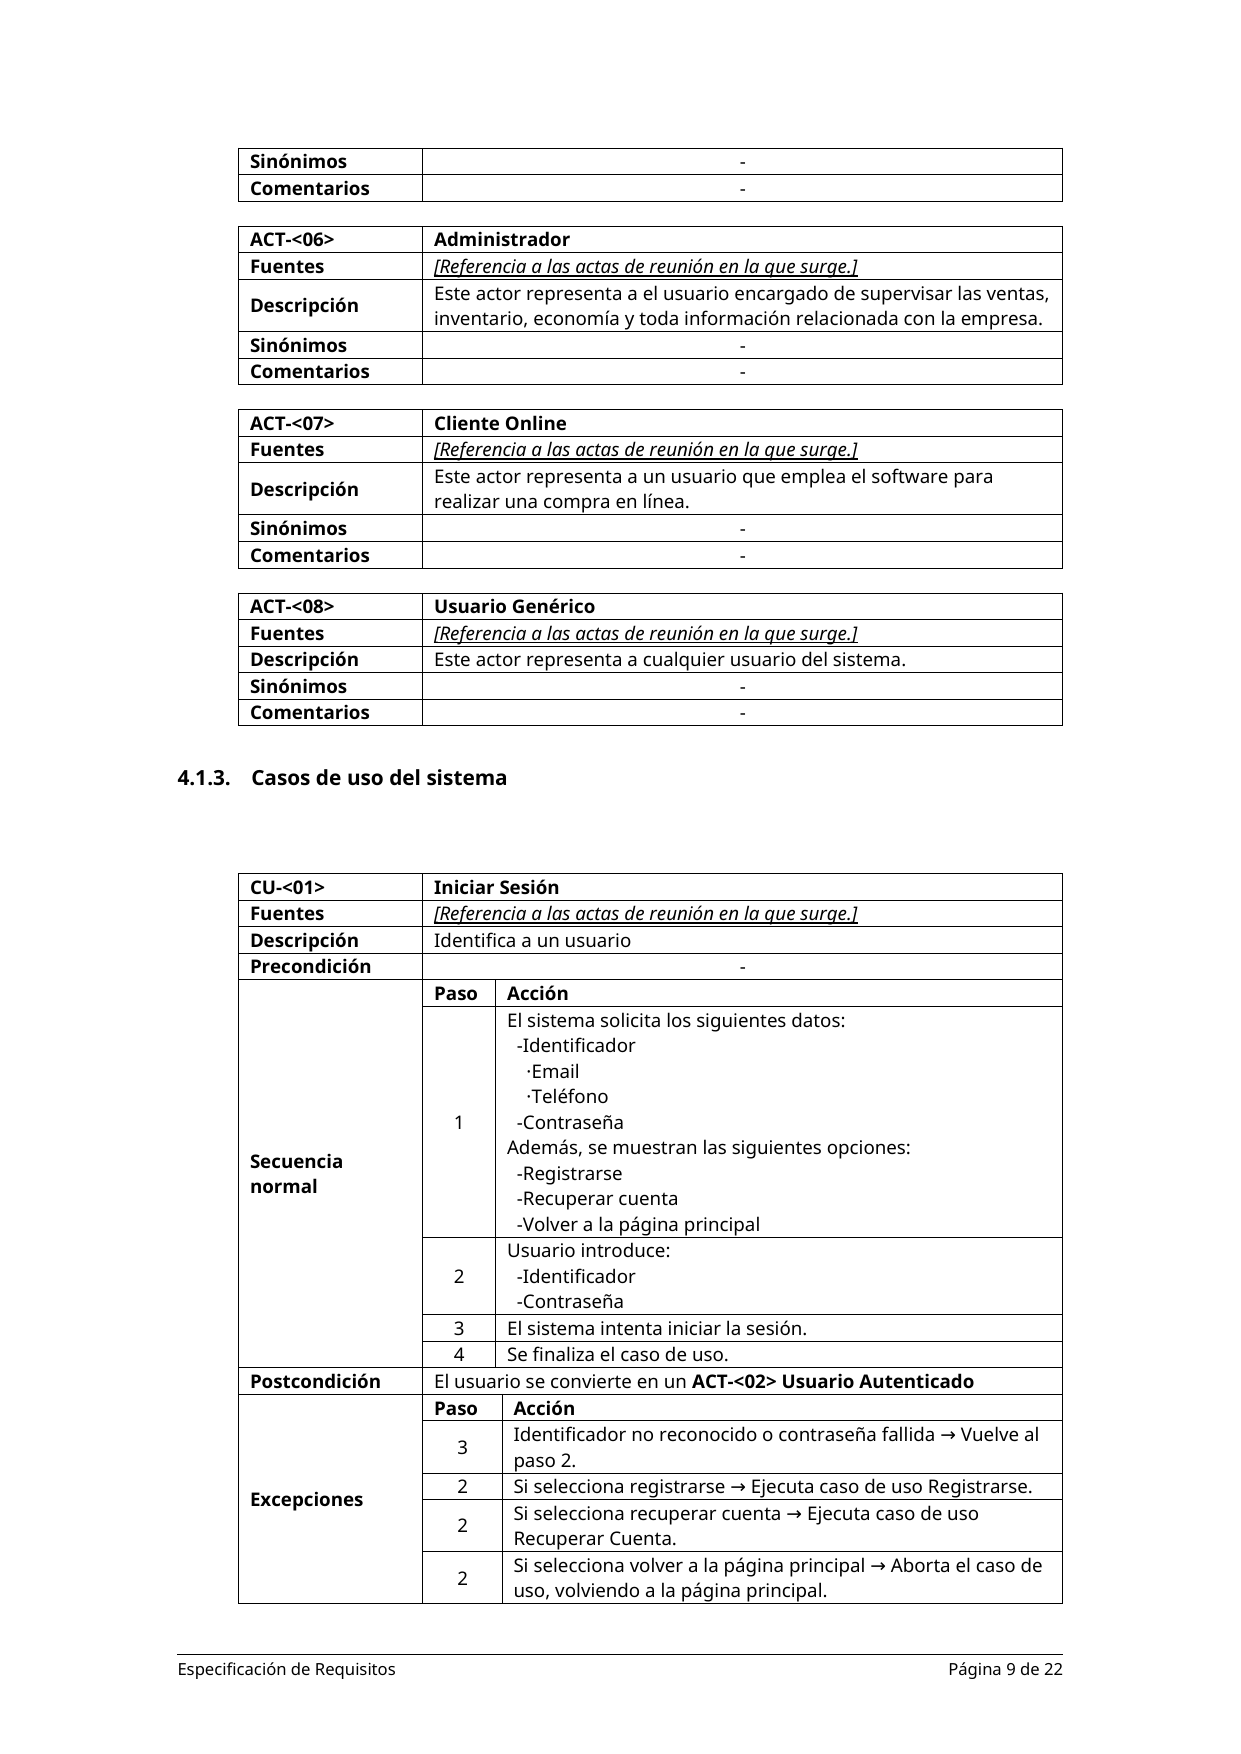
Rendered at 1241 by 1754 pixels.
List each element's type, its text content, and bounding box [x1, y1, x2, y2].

table_cell - [423, 175, 1062, 201]
table_cell 2 [423, 1238, 495, 1314]
table_cell 2 [423, 1474, 502, 1499]
table_cell El usuario se convierte en un ACT-<02> Usuario Autenticado [423, 1368, 1062, 1394]
table_cell [Referencia a las actas de reunión en la que surge.] [423, 901, 1062, 926]
table_header Administrador [423, 227, 1062, 252]
table_cell Paso [423, 980, 495, 1006]
table_cell El sistema intenta iniciar la sesión. [496, 1315, 1062, 1341]
table_cell - [423, 542, 1062, 567]
table_cell Si selecciona registrarse → Ejecuta caso de uso Registrarse. [503, 1474, 1062, 1499]
table_cell Se finaliza el caso de uso. [496, 1342, 1062, 1367]
table_cell Excepciones [239, 1395, 422, 1603]
table_cell Postcondición [239, 1368, 422, 1394]
table_cell 2 [423, 1500, 502, 1551]
table_cell - [423, 700, 1062, 725]
table_cell Sinónimos [239, 515, 422, 541]
table_cell Descripción [239, 647, 422, 672]
table_header CU-<01> [239, 874, 422, 899]
table_cell - [423, 359, 1062, 384]
table_cell - [423, 149, 1062, 174]
table_cell El sistema solicita los siguientes datos: -Identificador ·Email ·Teléfono -Contraseña Además, se muestran las siguientes opciones: -Registrarse -Recuperar cuenta -Volver a la página principal [496, 1007, 1062, 1237]
table_cell Fuentes [239, 901, 422, 926]
table_cell Este actor representa a el usuario encargado de supervisar las ventas, inventario, economía y toda información relacionada con la empresa. [423, 280, 1062, 331]
table_cell 4 [423, 1342, 495, 1367]
table_cell Fuentes [239, 620, 422, 646]
table_cell Acción [503, 1395, 1062, 1420]
table_cell Identificador no reconocido o contraseña fallida → Vuelve al paso 2. [503, 1421, 1062, 1472]
table_header Iniciar Sesión [423, 874, 1062, 899]
table_cell Si selecciona volver a la página principal → Aborta el caso de uso, volviendo a la página principal. [503, 1552, 1062, 1603]
table_cell Comentarios [239, 542, 422, 567]
table_cell Acción [496, 980, 1062, 1006]
table_cell Identifica a un usuario [423, 927, 1062, 953]
table_cell - [423, 332, 1062, 357]
table_header ACT-<08> [239, 594, 422, 619]
table_header ACT-<07> [239, 410, 422, 436]
table_cell Fuentes [239, 437, 422, 462]
table_cell - [423, 515, 1062, 541]
subtitle Casos de uso del sistema [177, 763, 1063, 791]
table_cell Sinónimos [239, 149, 422, 174]
table_cell Secuencia normal [239, 980, 422, 1367]
table_cell Comentarios [239, 175, 422, 201]
table_cell [Referencia a las actas de reunión en la que surge.] [423, 620, 1062, 646]
table_cell Sinónimos [239, 332, 422, 357]
table_cell 3 [423, 1315, 495, 1341]
table_cell Sinónimos [239, 673, 422, 699]
table_cell [Referencia a las actas de reunión en la que surge.] [423, 437, 1062, 462]
table_cell Fuentes [239, 253, 422, 279]
table_header Usuario Genérico [423, 594, 1062, 619]
table_cell Comentarios [239, 359, 422, 384]
table_cell Usuario introduce: -Identificador -Contraseña [496, 1238, 1062, 1314]
table_cell Comentarios [239, 700, 422, 725]
table_cell Este actor representa a un usuario que emplea el software para realizar una compra en línea. [423, 463, 1062, 514]
table_cell Descripción [239, 280, 422, 331]
table_cell 3 [423, 1421, 502, 1472]
table_header Cliente Online [423, 410, 1062, 436]
table_cell Precondición [239, 954, 422, 979]
table_cell Si selecciona recuperar cuenta → Ejecuta caso de uso Recuperar Cuenta. [503, 1500, 1062, 1551]
table_cell Paso [423, 1395, 502, 1420]
table_cell 1 [423, 1007, 495, 1237]
table_cell [Referencia a las actas de reunión en la que surge.] [423, 253, 1062, 279]
table_cell Este actor representa a cualquier usuario del sistema. [423, 647, 1062, 672]
table_cell Descripción [239, 463, 422, 514]
table_cell - [423, 673, 1062, 699]
table_cell 2 [423, 1552, 502, 1603]
table_cell Descripción [239, 927, 422, 953]
table_cell - [423, 954, 1062, 979]
table_header ACT-<06> [239, 227, 422, 252]
